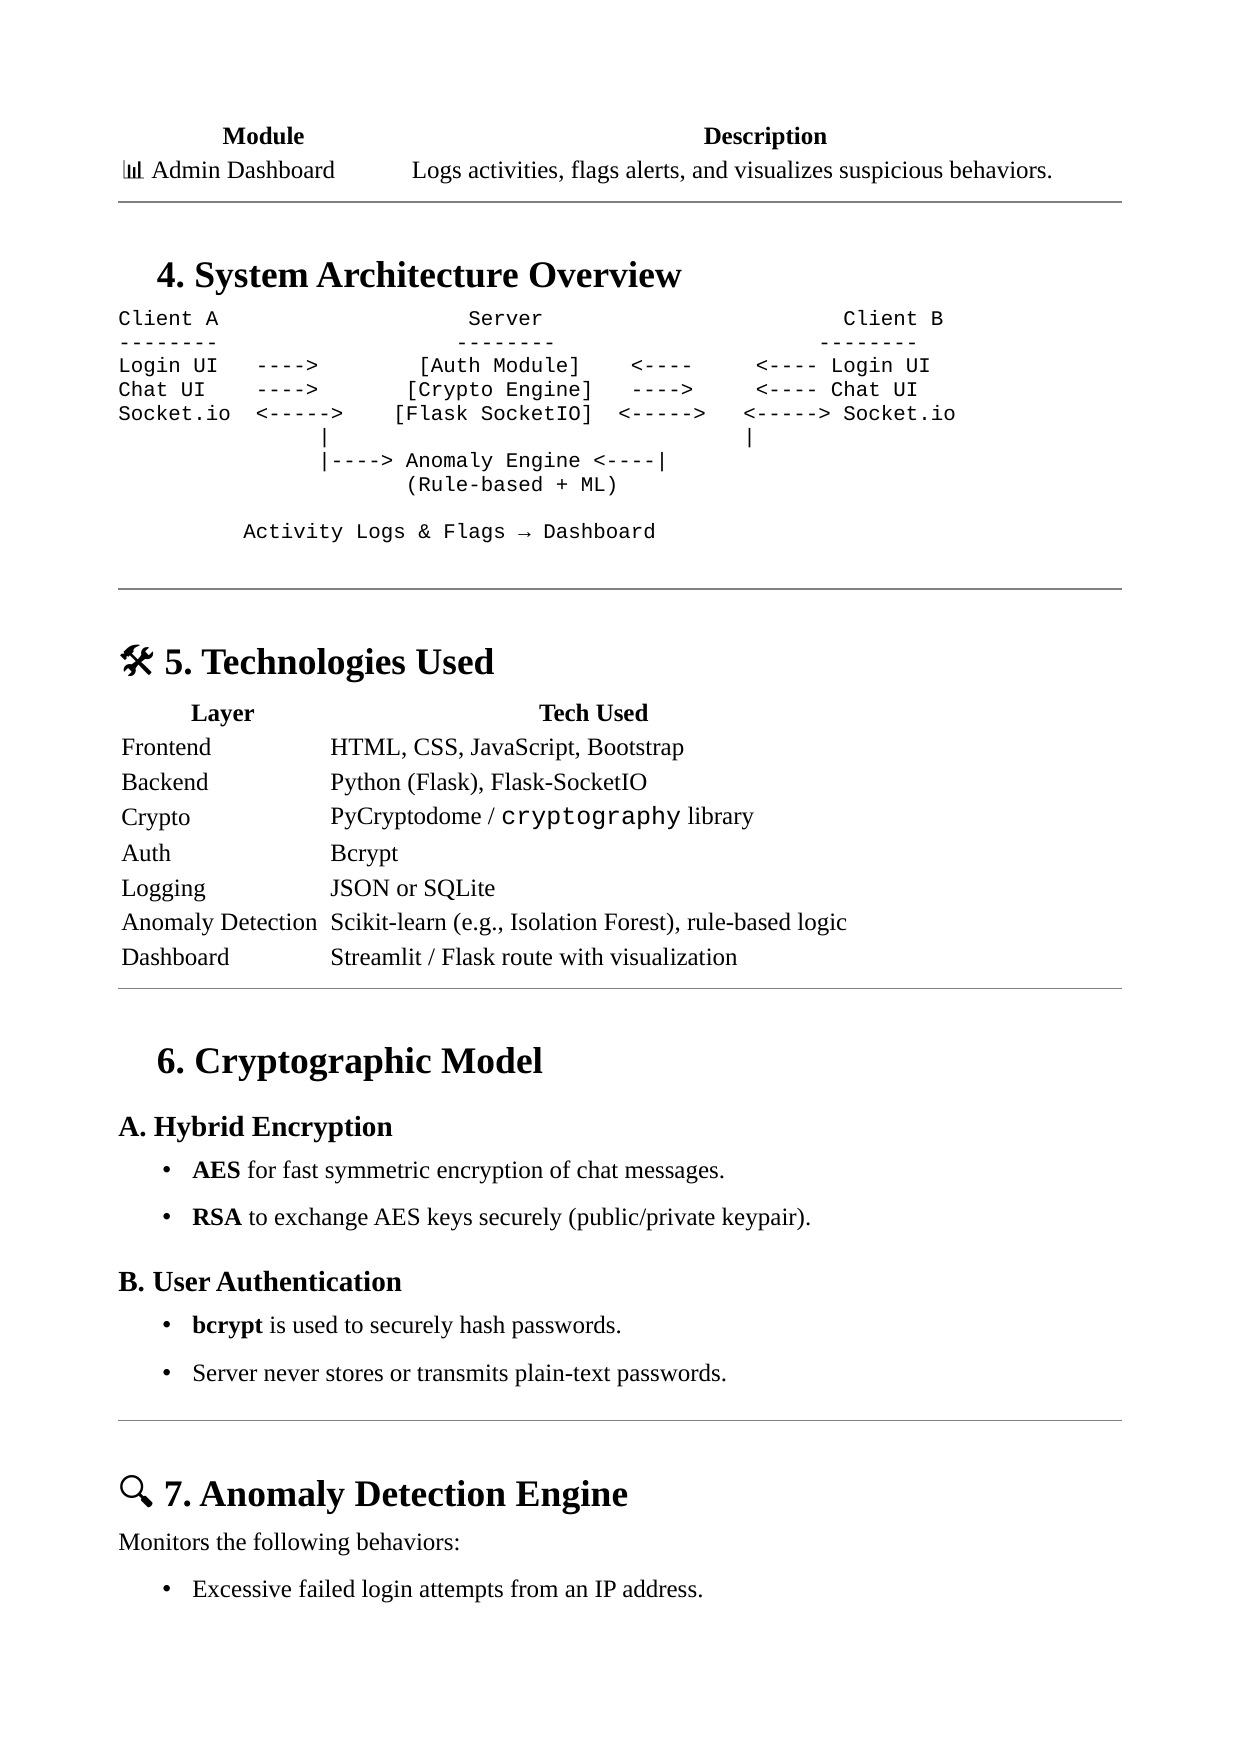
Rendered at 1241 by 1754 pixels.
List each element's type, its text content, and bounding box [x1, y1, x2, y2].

table_cell Auth [118, 835, 327, 870]
subtitle A. Hybrid Encryption [118, 1109, 1122, 1142]
text Monitors the following behaviors: [118, 1527, 1122, 1555]
text | | [118, 426, 1122, 450]
subtitle 🛠️ 5. Technologies Used [118, 639, 1122, 682]
table_cell Dashboard [118, 939, 327, 973]
table_header Layer [118, 695, 327, 729]
text Socket.io <-----> [Flask SocketIO] <-----> <-----> Socket.io [118, 403, 1122, 426]
table_header Description [409, 118, 1122, 153]
table_header Module [118, 118, 409, 153]
table_cell Frontend [118, 729, 327, 764]
table_cell Logging [118, 870, 327, 904]
table_cell HTML, CSS, JavaScript, Bootstrap [327, 729, 860, 764]
list RSA to exchange AES keys securely (public/private keypair). [162, 1202, 1122, 1231]
text |----> Anomaly Engine <----| [118, 450, 1122, 473]
subtitle 🧱 4. System Architecture Overview [118, 252, 1122, 296]
table_cell Anomaly Detection [118, 904, 327, 939]
table_cell Logs activities, flags alerts, and visualizes suspicious behaviors. [409, 153, 1122, 187]
table_cell Python (Flask), Flask-SocketIO [327, 764, 860, 798]
table_cell Streamlit / Flask route with visualization [327, 939, 860, 973]
list Excessive failed login attempts from an IP address. [162, 1574, 1122, 1603]
text -------- -------- -------- [118, 332, 1122, 355]
text Client A Server Client B [118, 308, 1122, 332]
table_cell JSON or SQLite [327, 870, 860, 904]
table_cell Bcrypt [327, 835, 860, 870]
table_cell Backend [118, 764, 327, 798]
text Activity Logs & Flags → Dashboard [118, 521, 1122, 544]
list AES for fast symmetric encryption of chat messages. [162, 1155, 1122, 1183]
text Login UI ----> [Auth Module] <---- <---- Login UI [118, 355, 1122, 379]
subtitle 🔐 6. Cryptographic Model [118, 1038, 1122, 1082]
table_cell 📊 Admin Dashboard [118, 153, 409, 187]
list bcrypt is used to securely hash passwords. [162, 1311, 1122, 1339]
subtitle 🔍 7. Anomaly Detection Engine [118, 1471, 1122, 1514]
table_cell PyCryptodome / cryptography library [327, 799, 860, 835]
text Chat UI ----> [Crypto Engine] ----> <---- Chat UI [118, 379, 1122, 403]
table_header Tech Used [327, 695, 860, 729]
list Server never stores or transmits plain-text passwords. [162, 1358, 1122, 1387]
table_cell Scikit-learn (e.g., Isolation Forest), rule-based logic [327, 904, 860, 939]
table_cell Crypto [118, 799, 327, 835]
subtitle B. User Authentication [118, 1264, 1122, 1298]
text (Rule-based + ML) [118, 473, 1122, 497]
